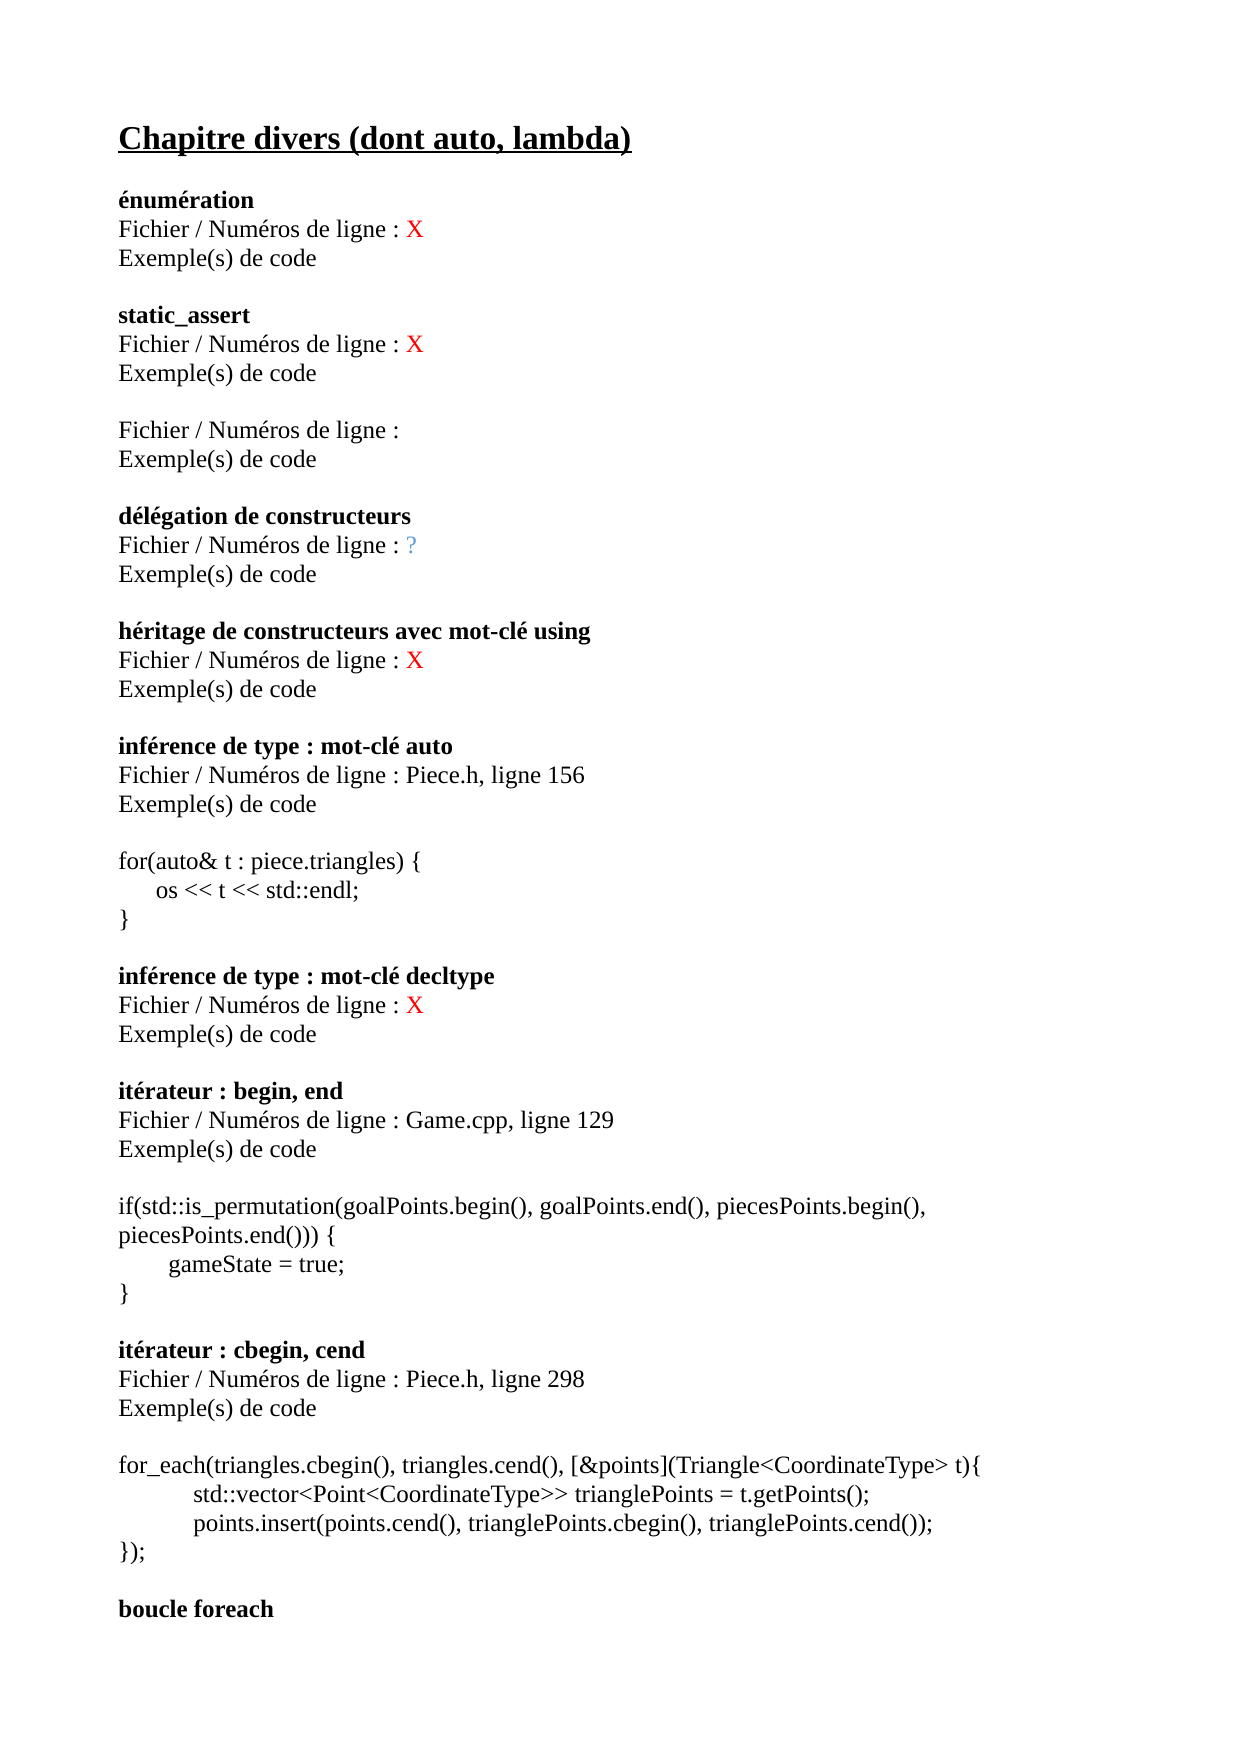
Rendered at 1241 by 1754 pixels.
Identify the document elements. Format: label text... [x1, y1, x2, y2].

text Fichier / Numéros de ligne : X [118, 214, 1122, 243]
text Chapitre divers (dont auto, lambda) [118, 118, 1122, 156]
text } [118, 1278, 1122, 1306]
text Fichier / Numéros de ligne : Piece.h, ligne 156 [118, 760, 1122, 789]
text points.insert(points.cend(), trianglePoints.cbegin(), trianglePoints.cend()); [118, 1508, 1122, 1536]
text boucle foreach [118, 1594, 1122, 1623]
text Exemple(s) de code [118, 789, 1122, 818]
text Fichier / Numéros de ligne : X [118, 329, 1122, 358]
text Exemple(s) de code [118, 1019, 1122, 1048]
text if(std::is_permutation(goalPoints.begin(), goalPoints.end(), piecesPoints.begin(), piecesPoints.end())) { [118, 1191, 1122, 1249]
text itérateur : cbegin, cend [118, 1335, 1122, 1364]
text Exemple(s) de code [118, 358, 1122, 386]
text std::vector<Point<CoordinateType>> trianglePoints = t.getPoints(); [118, 1479, 1122, 1508]
text Fichier / Numéros de ligne : Piece.h, ligne 298 [118, 1364, 1122, 1393]
text for_each(triangles.cbegin(), triangles.cend(), [&points](Triangle<CoordinateType> t){ [118, 1450, 1122, 1479]
text Exemple(s) de code [118, 559, 1122, 588]
text énumération [118, 185, 1122, 214]
text héritage de constructeurs avec mot-clé using [118, 616, 1122, 645]
text Exemple(s) de code [118, 243, 1122, 271]
text Fichier / Numéros de ligne : ? [118, 530, 1122, 559]
text Fichier / Numéros de ligne : X [118, 990, 1122, 1019]
text inférence de type : mot-clé decltype [118, 961, 1122, 990]
text }); [118, 1536, 1122, 1565]
text inférence de type : mot-clé auto [118, 731, 1122, 760]
text for(auto& t : piece.triangles) { [118, 846, 1122, 875]
text itérateur : begin, end [118, 1076, 1122, 1105]
text os << t << std::endl; [118, 875, 1122, 904]
text Fichier / Numéros de ligne : Game.cpp, ligne 129 [118, 1105, 1122, 1134]
text délégation de constructeurs [118, 501, 1122, 530]
text } [118, 904, 1122, 933]
text Exemple(s) de code [118, 674, 1122, 703]
text Fichier / Numéros de ligne : X [118, 645, 1122, 674]
text static_assert [118, 300, 1122, 329]
text Exemple(s) de code [118, 1393, 1122, 1421]
text Fichier / Numéros de ligne : [118, 415, 1122, 444]
text Exemple(s) de code [118, 1134, 1122, 1163]
text gameState = true; [118, 1249, 1122, 1278]
text Exemple(s) de code [118, 444, 1122, 473]
